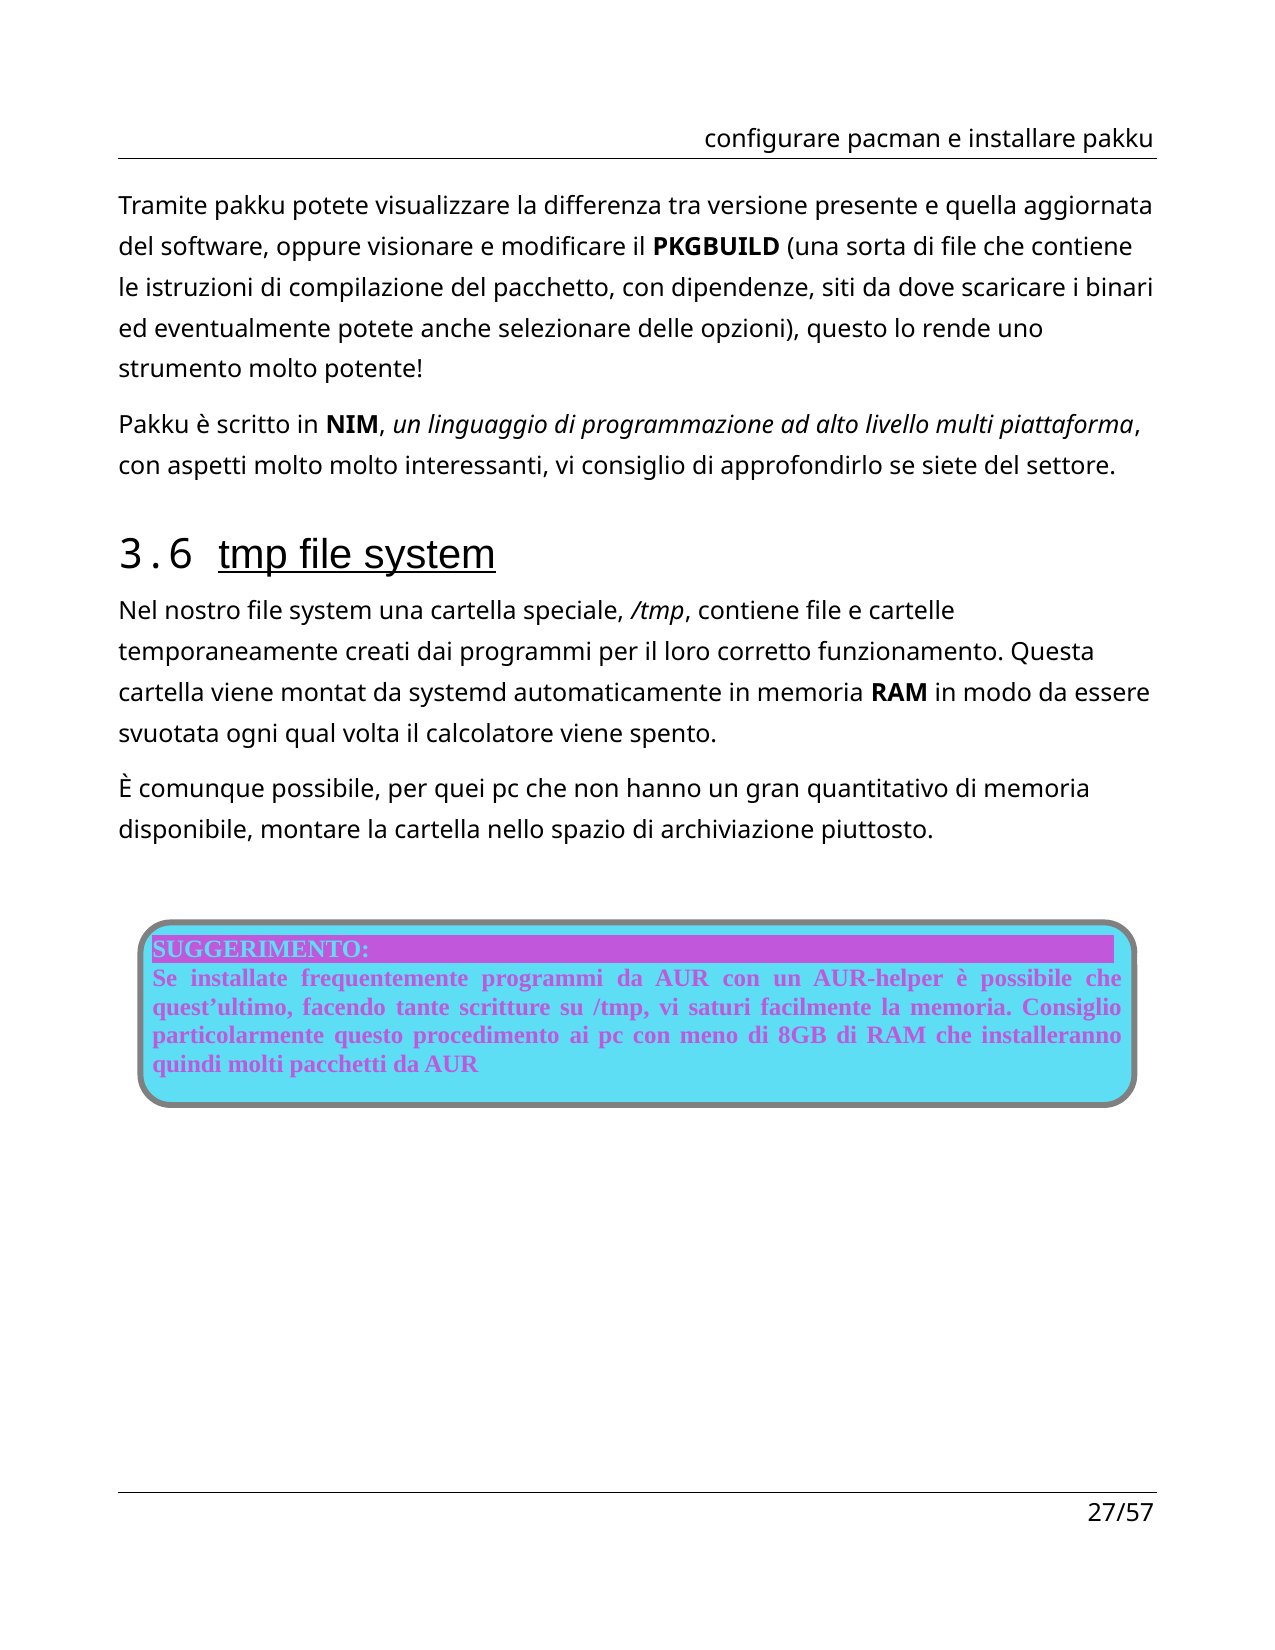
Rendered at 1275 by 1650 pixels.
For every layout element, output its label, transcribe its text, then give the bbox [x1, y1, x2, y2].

text Nel nostro file system una cartella speciale, /tmp, contiene file e cartelle temporaneamente creati dai programmi per il loro corretto funzionamento. Questa cartella viene montat da systemd automaticamente in memoria RAM in modo da essere svuotata ogni qual volta il calcolatore viene spento. [118, 593, 1157, 749]
text È comunque possibile, per quei pc che non hanno un gran quantitativo di memoria disponibile, montare la cartella nello spazio di archiviazione piuttosto. [118, 771, 1157, 846]
subtitle tmp file system [118, 523, 1157, 580]
text Pakku è scritto in NIM, un linguaggio di programmazione ad alto livello multi piattaforma, con aspetti molto molto interessanti, vi consiglio di approfondirlo se siete del settore. [118, 406, 1157, 481]
text Tramite pakku potete visualizzare la differenza tra versione presente e quella aggiornata del software, oppure visionare e modificare il PKGBUILD (una sorta di file che contiene le istruzioni di compilazione del pacchetto, con dipendenze, siti da dove scaricare i binari ed eventualmente potete anche selezionare delle opzioni), questo lo rende uno strumento molto potente! [118, 188, 1157, 385]
